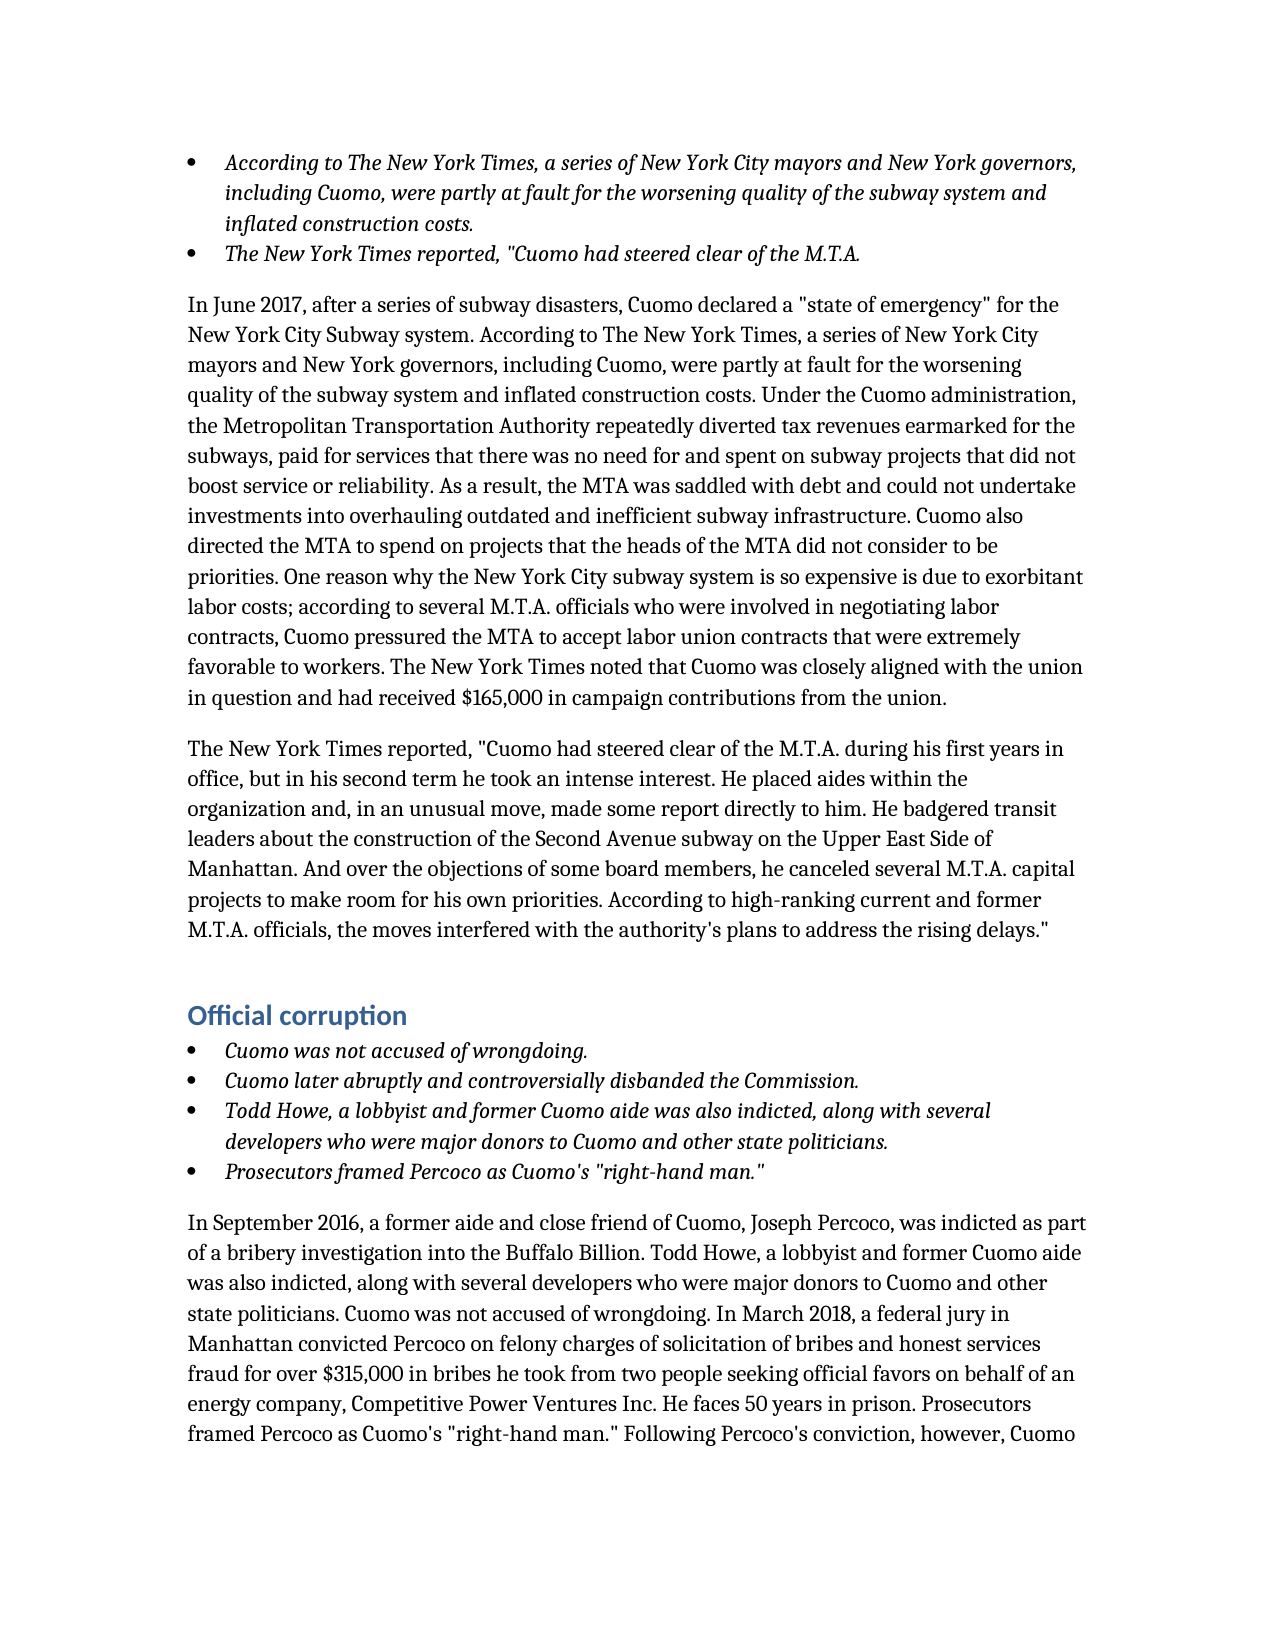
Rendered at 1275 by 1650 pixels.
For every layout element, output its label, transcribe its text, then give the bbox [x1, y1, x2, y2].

list Cuomo later abruptly and controversially disbanded the Commission. [187, 1068, 1087, 1094]
list Todd Howe, a lobbyist and former Cuomo aide was also indicted, along with several developers who were major donors to Cuomo and other state politicians. [187, 1098, 1087, 1155]
list The New York Times reported, "Cuomo had steered clear of the M.T.A. [187, 241, 1087, 267]
text In September 2016, a former aide and close friend of Cuomo, Joseph Percoco, was indicted as part of a bribery investigation into the Buffalo Billion. Todd Howe, a lobbyist and former Cuomo aide was also indicted, along with several developers who were major donors to Cuomo and other state politicians. Cuomo was not accused of wrongdoing. In March 2018, a federal jury in Manhattan convicted Percoco on felony charges of solicitation of bribes and honest services fraud for over $315,000 in bribes he took from two people seeking official favors on behalf of an energy company, Competitive Power Ventures Inc. He faces 50 years in prison. Prosecutors framed Percoco as Cuomo's "right-hand man." Following Percoco's conviction, however, Cuomo [187, 1210, 1087, 1447]
subtitle Official corruption [187, 997, 1087, 1032]
text The New York Times reported, "Cuomo had steered clear of the M.T.A. during his first years in office, but in his second term he took an intense interest. He placed aides within the organization and, in an unusual move, made some report directly to him. He badgered transit leaders about the construction of the Second Avenue subway on the Upper East Side of Manhattan. And over the objections of some board members, he canceled several M.T.A. capital projects to make room for his own priorities. According to high-ranking current and former M.T.A. officials, the moves interfered with the authority's plans to address the rising delays." [187, 735, 1087, 943]
list Prosecutors framed Percoco as Cuomo's "right-hand man." [187, 1159, 1087, 1185]
text In June 2017, after a series of subway disasters, Cuomo declared a "state of emergency" for the New York City Subway system. According to The New York Times, a series of New York City mayors and New York governors, including Cuomo, were partly at fault for the worsening quality of the subway system and inflated construction costs. Under the Cuomo administration, the Metropolitan Transportation Authority repeatedly diverted tax revenues earmarked for the subways, paid for services that there was no need for and spent on subway projects that did not boost service or reliability. As a result, the MTA was saddled with debt and could not undertake investments into overhauling outdated and inefficient subway infrastructure. Cuomo also directed the MTA to spend on projects that the heads of the MTA did not consider to be priorities. One reason why the New York City subway system is so expensive is due to exorbitant labor costs; according to several M.T.A. officials who were involved in negotiating labor contracts, Cuomo pressured the MTA to accept labor union contracts that were extremely favorable to workers. The New York Times noted that Cuomo was closely aligned with the union in question and had received $165,000 in campaign contributions from the union. [187, 292, 1087, 711]
list Cuomo was not accused of wrongdoing. [187, 1038, 1087, 1064]
list According to The New York Times, a series of New York City mayors and New York governors, including Cuomo, were partly at fault for the worsening quality of the subway system and inflated construction costs. [187, 150, 1087, 237]
